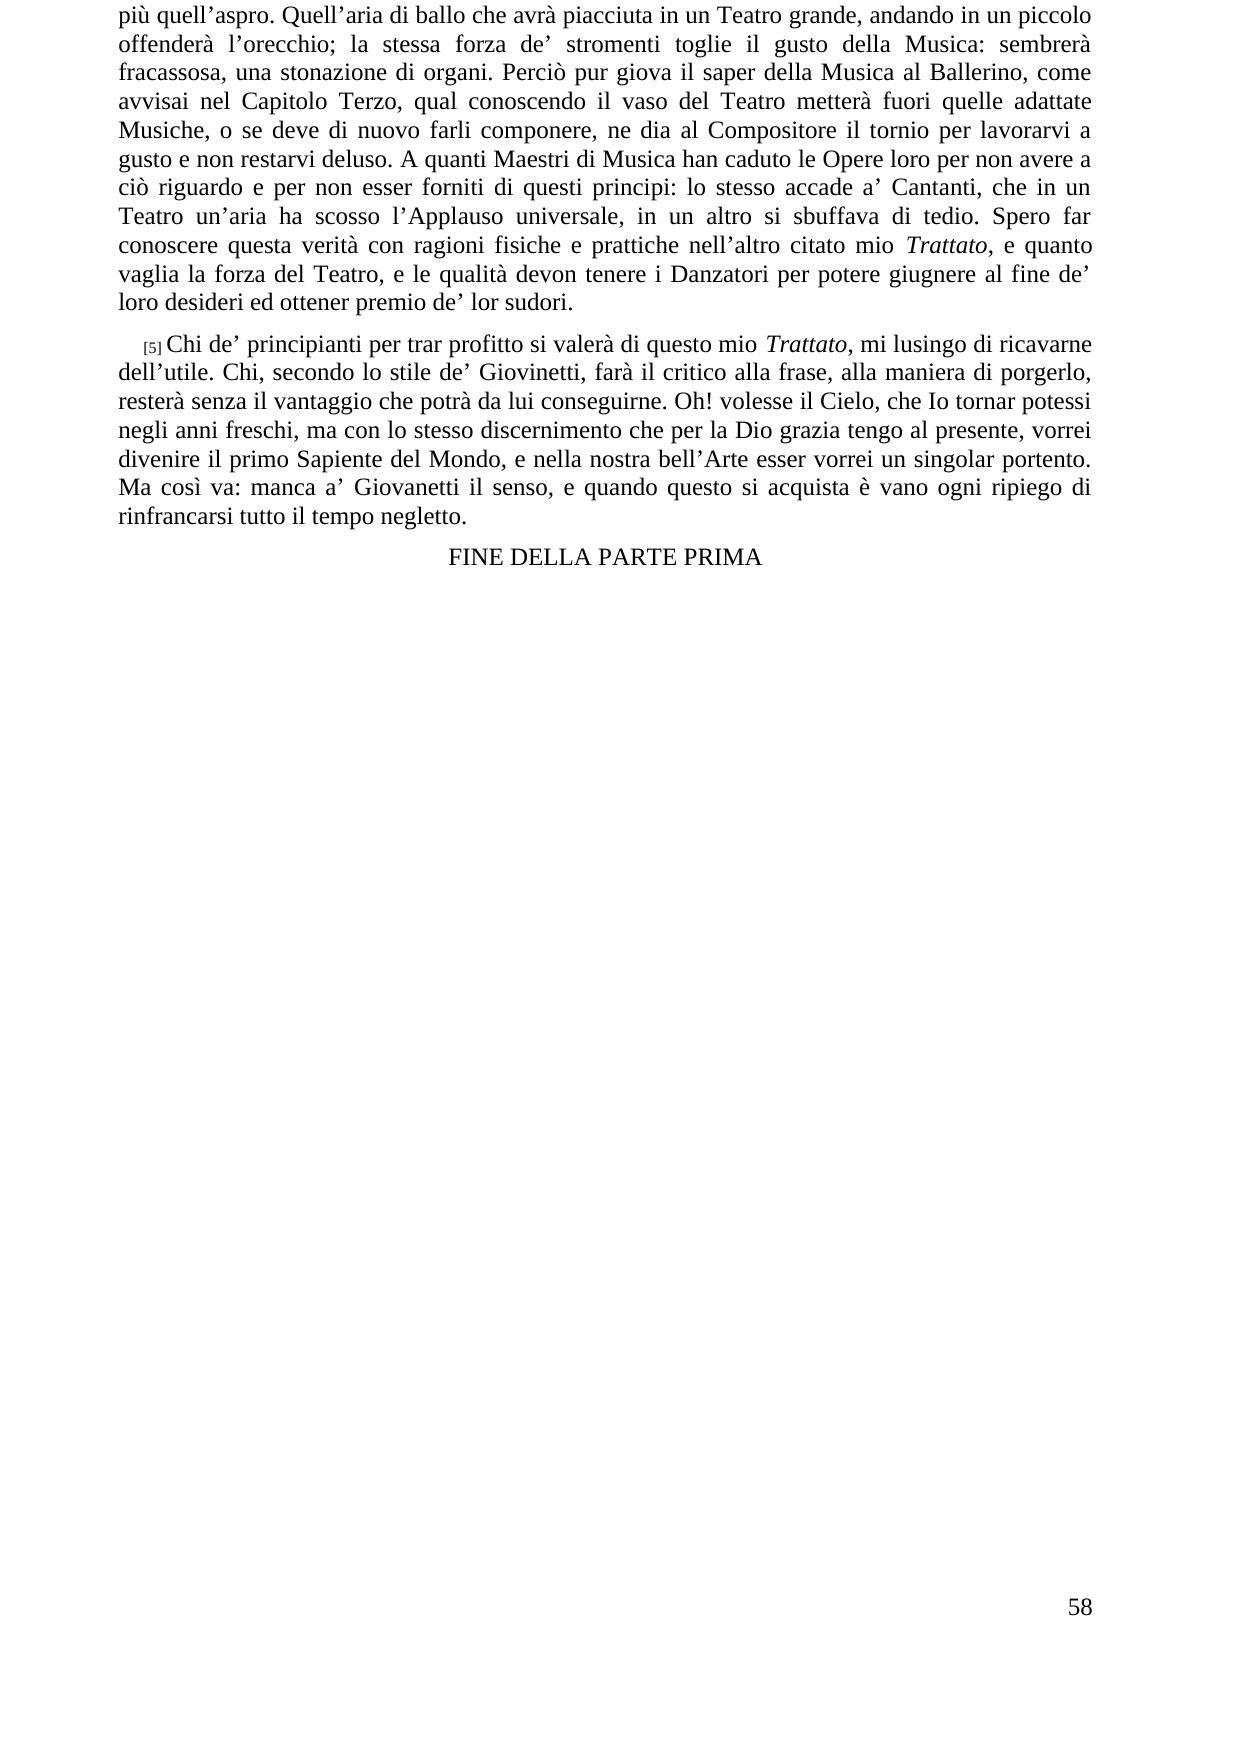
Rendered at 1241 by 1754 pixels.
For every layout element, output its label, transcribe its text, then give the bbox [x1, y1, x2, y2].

text FINE DELLA PARTE PRIMA [118, 542, 1093, 571]
text più quell’aspro. Quell’aria di ballo che avrà piacciuta in un Teatro grande, andando in un piccolo offenderà l’orecchio; la stessa forza de’ stromenti toglie il gusto della Musica: sembrerà fracassosa, una stonazione di organi. Perciò pur giova il saper della Musica al Ballerino, come avvisai nel Capitolo Terzo, qual conoscendo il vaso del Teatro metterà fuori quelle adattate Musiche, o se deve di nuovo farli componere, ne dia al Compositore il tornio per lavorarvi a gusto e non restarvi deluso. A quanti Maestri di Musica han caduto le Opere loro per non avere a ciò riguardo e per non esser forniti di questi principi: lo stesso accade a’ Cantanti, che in un Teatro un’aria ha scosso l’Applauso universale, in un altro si sbuffava di tedio. Spero far conoscere questa verità con ragioni fisiche e prattiche nell’altro citato mio Trattato, e quanto vaglia la forza del Teatro, e le qualità devon tenere i Danzatori per potere giugnere al fine de’ loro desideri ed ottener premio de’ lor sudori. [118, 0, 1093, 316]
text [5] Chi de’ principianti per trar profitto si valerà di questo mio Trattato, mi lusingo di ricavarne dell’utile. Chi, secondo lo stile de’ Giovinetti, farà il critico alla frase, alla maniera di porgerlo, resterà senza il vantaggio che potrà da lui conseguirne. Oh! volesse il Cielo, che Io tornar potessi negli anni freschi, ma con lo stesso discernimento che per la Dio grazia tengo al presente, vorrei divenire il primo Sapiente del Mondo, e nella nostra bell’Arte esser vorrei un singolar portento. Ma così va: manca a’ Giovanetti il senso, e quando questo si acquista è vano ogni ripiego di rinfrancarsi tutto il tempo negletto. [118, 329, 1093, 530]
